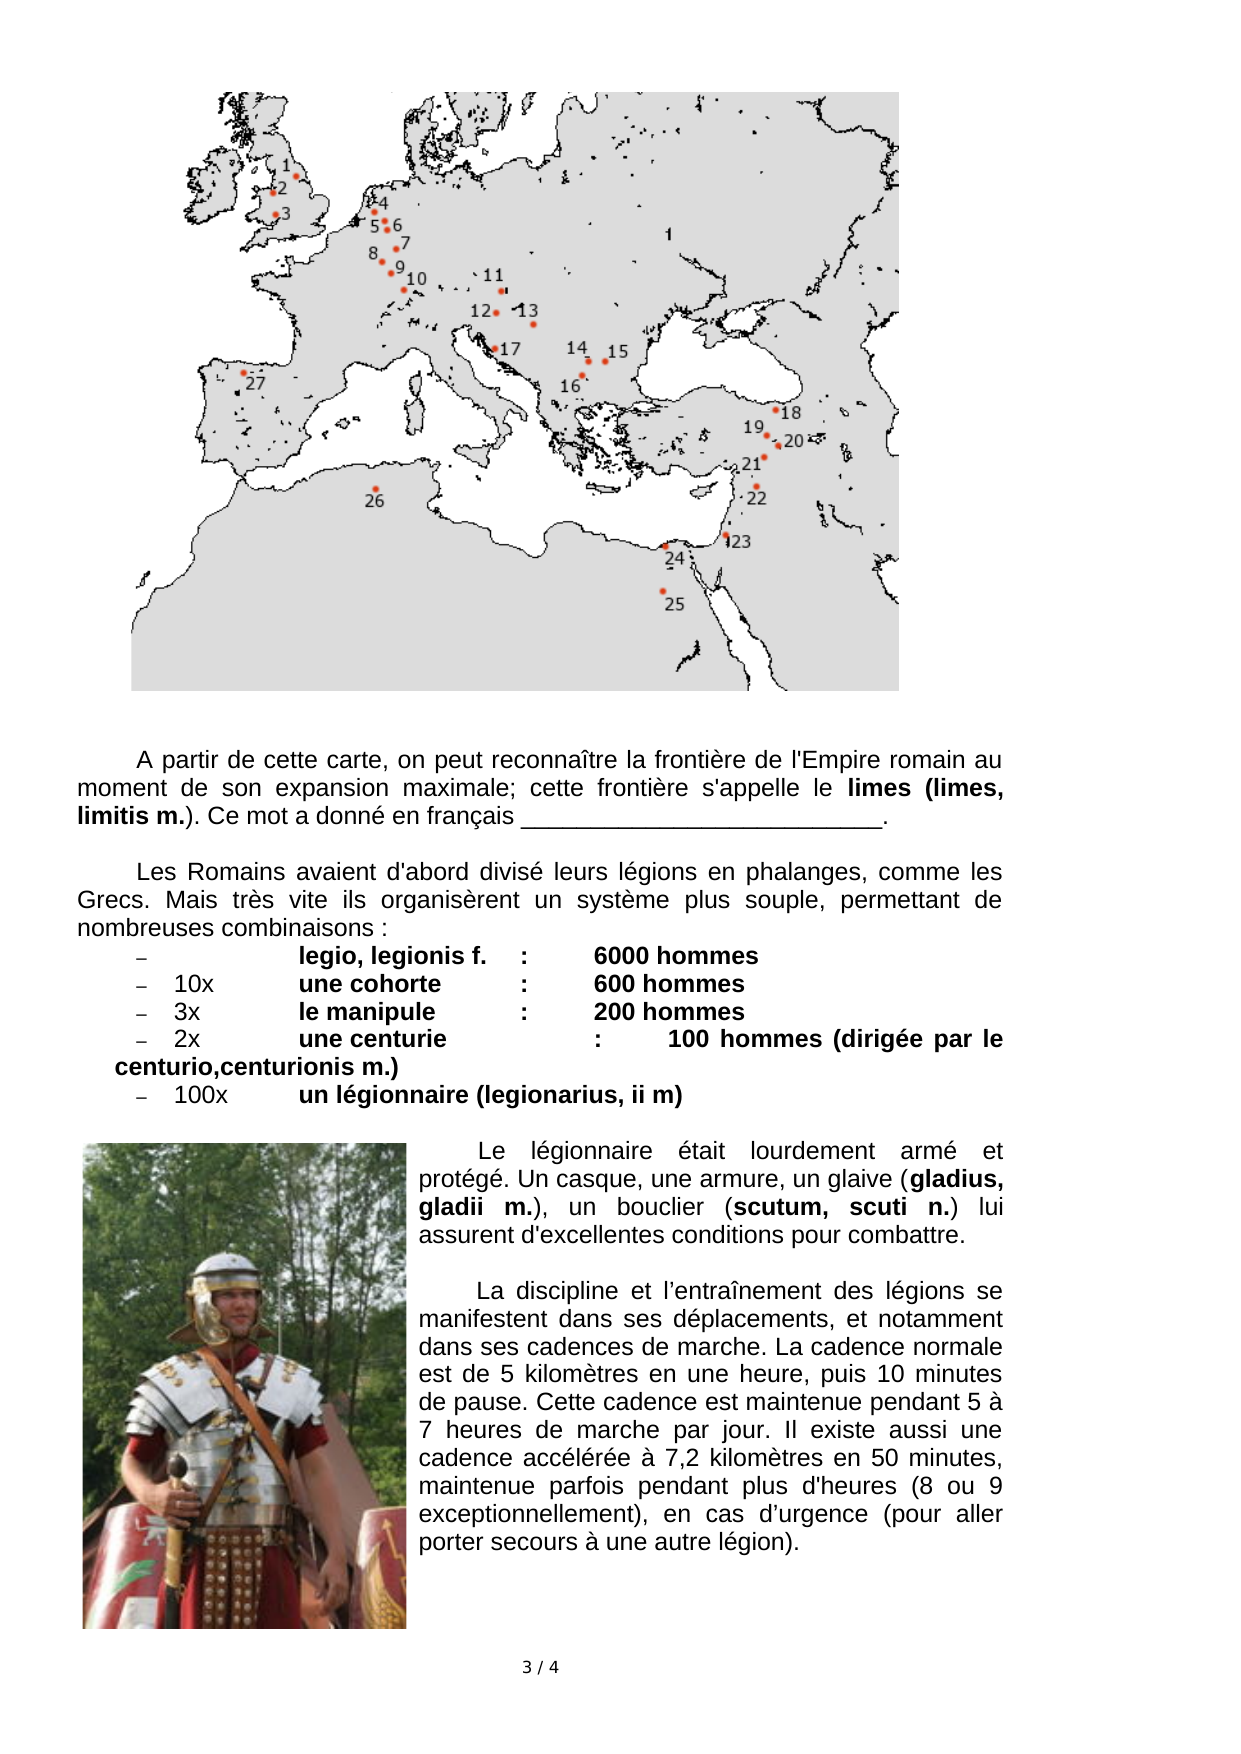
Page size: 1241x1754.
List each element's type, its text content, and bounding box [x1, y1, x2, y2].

text La discipline et l’entraînement des légions se manifestent dans ses déplacements, et notamment dans ses cadences de marche. La cadence normale est de 5 kilomètres en une heure, puis 10 minutes de pause. Cette cadence est maintenue pendant 5 à 7 heures de marche par jour. Il existe aussi une cadence accélérée à 7,2 kilomètres en 50 minutes, maintenue parfois pendant plus d'heures (8 ou 9 exceptionnellement), en cas d’urgence (pour aller porter secours à une autre légion). [407, 1277, 1004, 1556]
list 2x une centurie : 100 hommes (dirigée par le centurio,centurionis m.) [77, 1025, 1004, 1081]
text Le légionnaire était lourdement armé et protégé. Un casque, une armure, un glaive (gladius, gladii m.), un bouclier (scutum, scuti n.) lui assurent d'excellentes conditions pour combattre. [77, 1137, 1004, 1249]
list 100x un légionnaire (legionarius, ii m) [77, 1081, 1004, 1109]
text Les Romains avaient d'abord divisé leurs légions en phalanges, comme les Grecs. Mais très vite ils organisèrent un système plus souple, permettant de nombreuses combinaisons : [77, 858, 1004, 942]
picture [82, 1143, 407, 1629]
list 10x une cohorte : 600 hommes [77, 969, 1004, 997]
picture [131, 92, 899, 691]
list 3x le manipule : 200 hommes [77, 997, 1004, 1025]
text A partir de cette carte, on peut reconnaître la frontière de l'Empire romain au moment de son expansion maximale; cette frontière s'appelle le limes (limes, limitis m.). Ce mot a donné en français __________________________. [77, 746, 1004, 830]
list legio, legionis f. : 6000 hommes [77, 942, 1004, 969]
